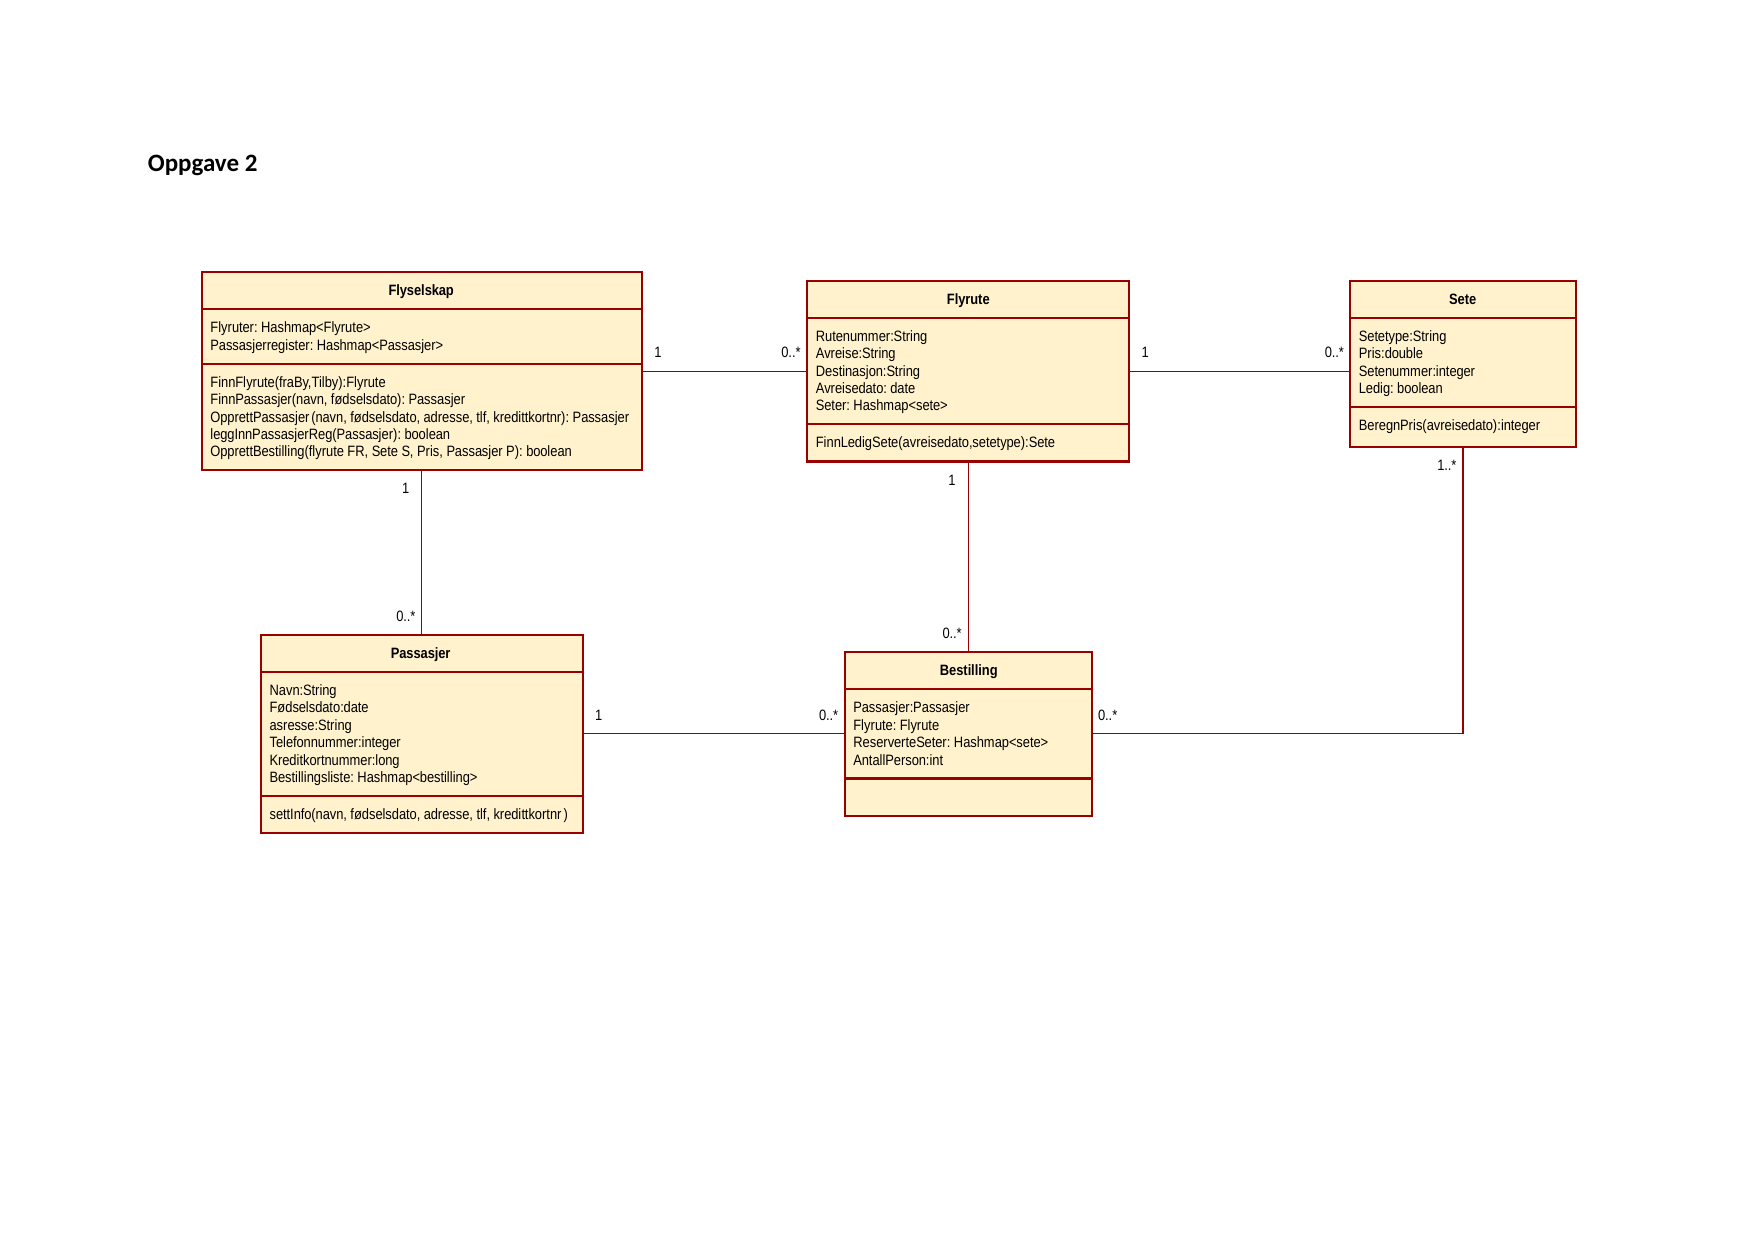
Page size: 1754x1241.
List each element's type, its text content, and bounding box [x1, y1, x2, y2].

text Oppgave 2 [148, 148, 1606, 178]
